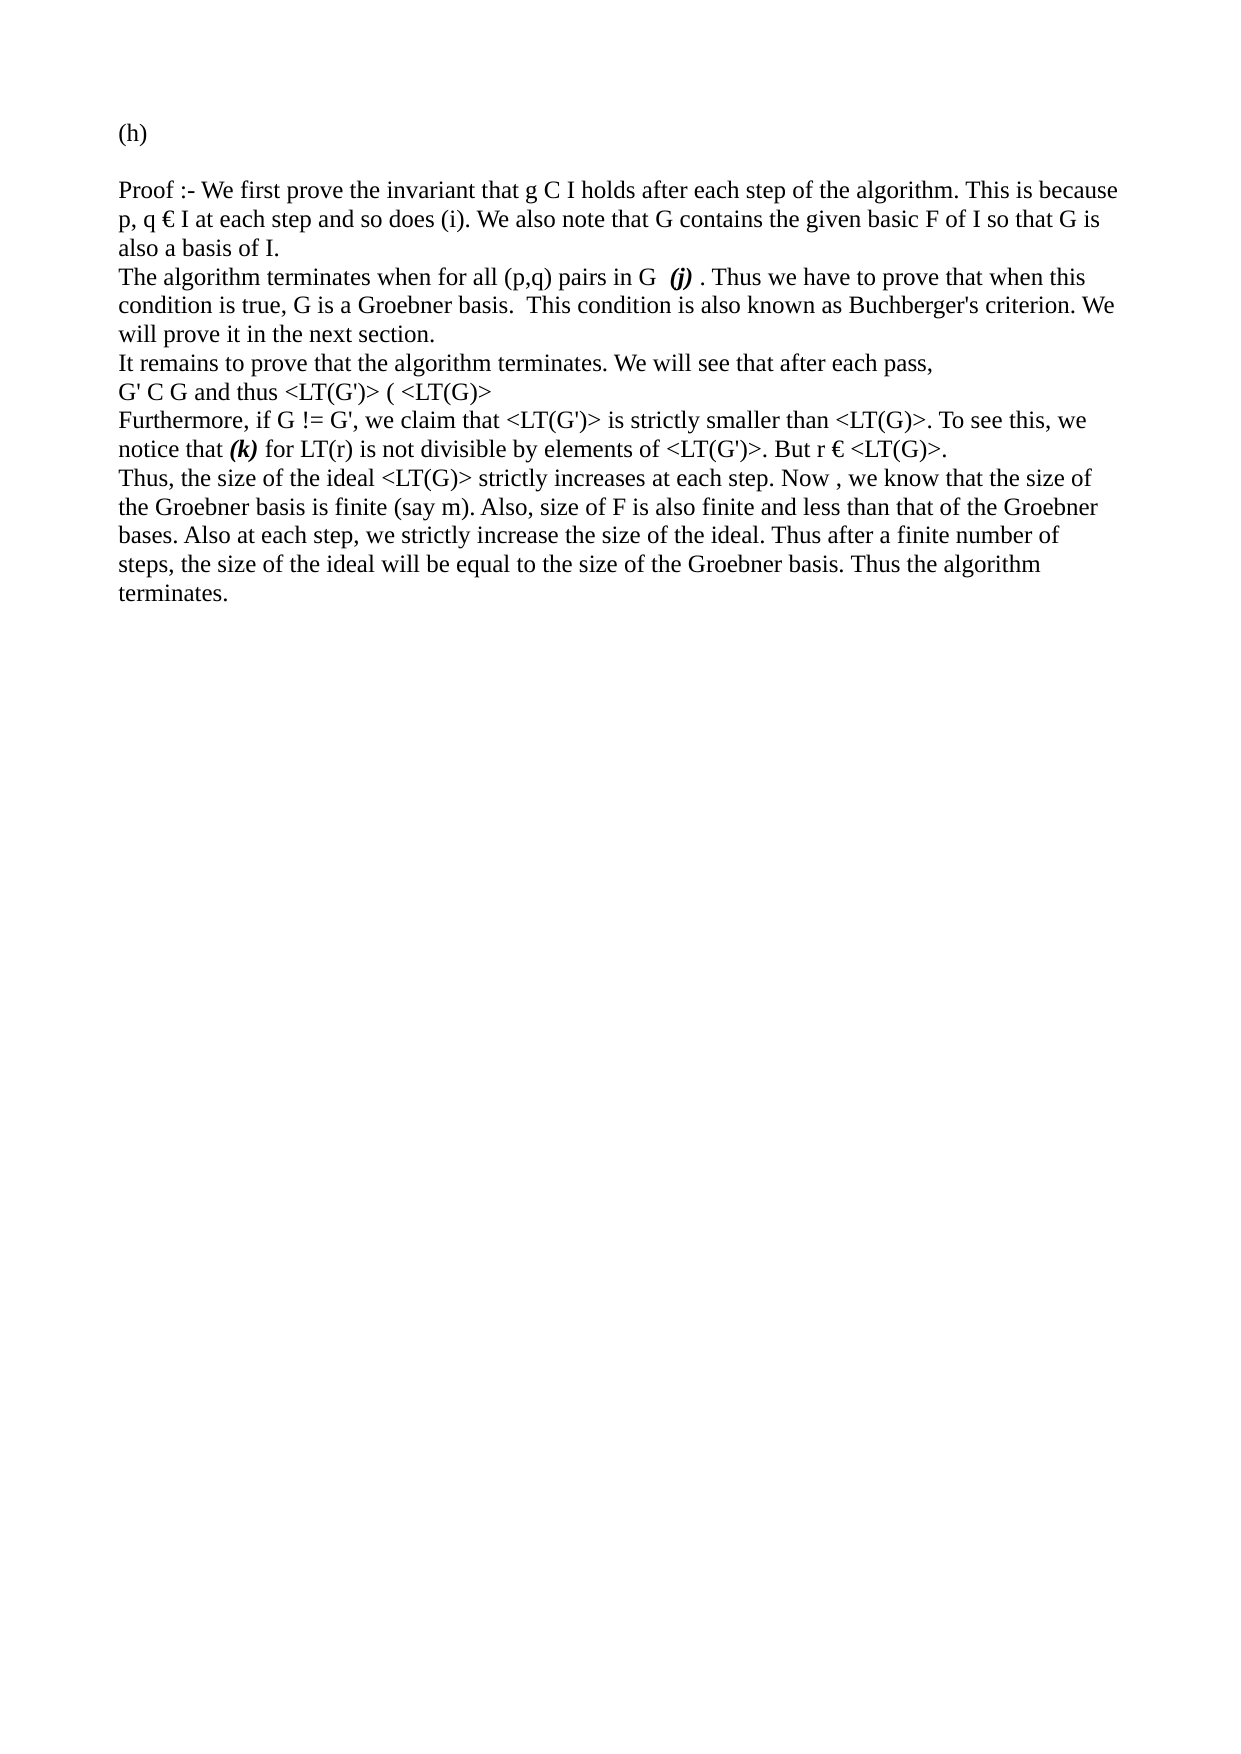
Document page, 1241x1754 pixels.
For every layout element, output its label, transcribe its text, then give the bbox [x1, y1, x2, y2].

text It remains to prove that the algorithm terminates. We will see that after each pass, [118, 348, 1122, 377]
text Thus, the size of the ideal <LT(G)> strictly increases at each step. Now , we know that the size of the Groebner basis is finite (say m). Also, size of F is also finite and less than that of the Groebner bases. Also at each step, we strictly increase the size of the ideal. Thus after a finite number of steps, the size of the ideal will be equal to the size of the Groebner basis. Thus the algorithm terminates. [118, 463, 1122, 607]
text G' Ϲ G and thus <LT(G')> ( <LT(G)> [118, 377, 1122, 406]
text Furthermore, if G != G', we claim that <LT(G')> is strictly smaller than <LT(G)>. To see this, we notice that (k) for LT(r) is not divisible by elements of <LT(G')>. But r € <LT(G)>. [118, 406, 1122, 463]
text (h) [118, 118, 1122, 147]
text Proof :- We first prove the invariant that g Ϲ I holds after each step of the algorithm. This is because p, q € I at each step and so does (i). We also note that G contains the given basic F of I so that G is also a basis of I. [118, 176, 1122, 262]
text The algorithm terminates when for all (p,q) pairs in G (j) . Thus we have to prove that when this condition is true, G is a Groebner basis. This condition is also known as Buchberger's criterion. We will prove it in the next section. [118, 262, 1122, 348]
